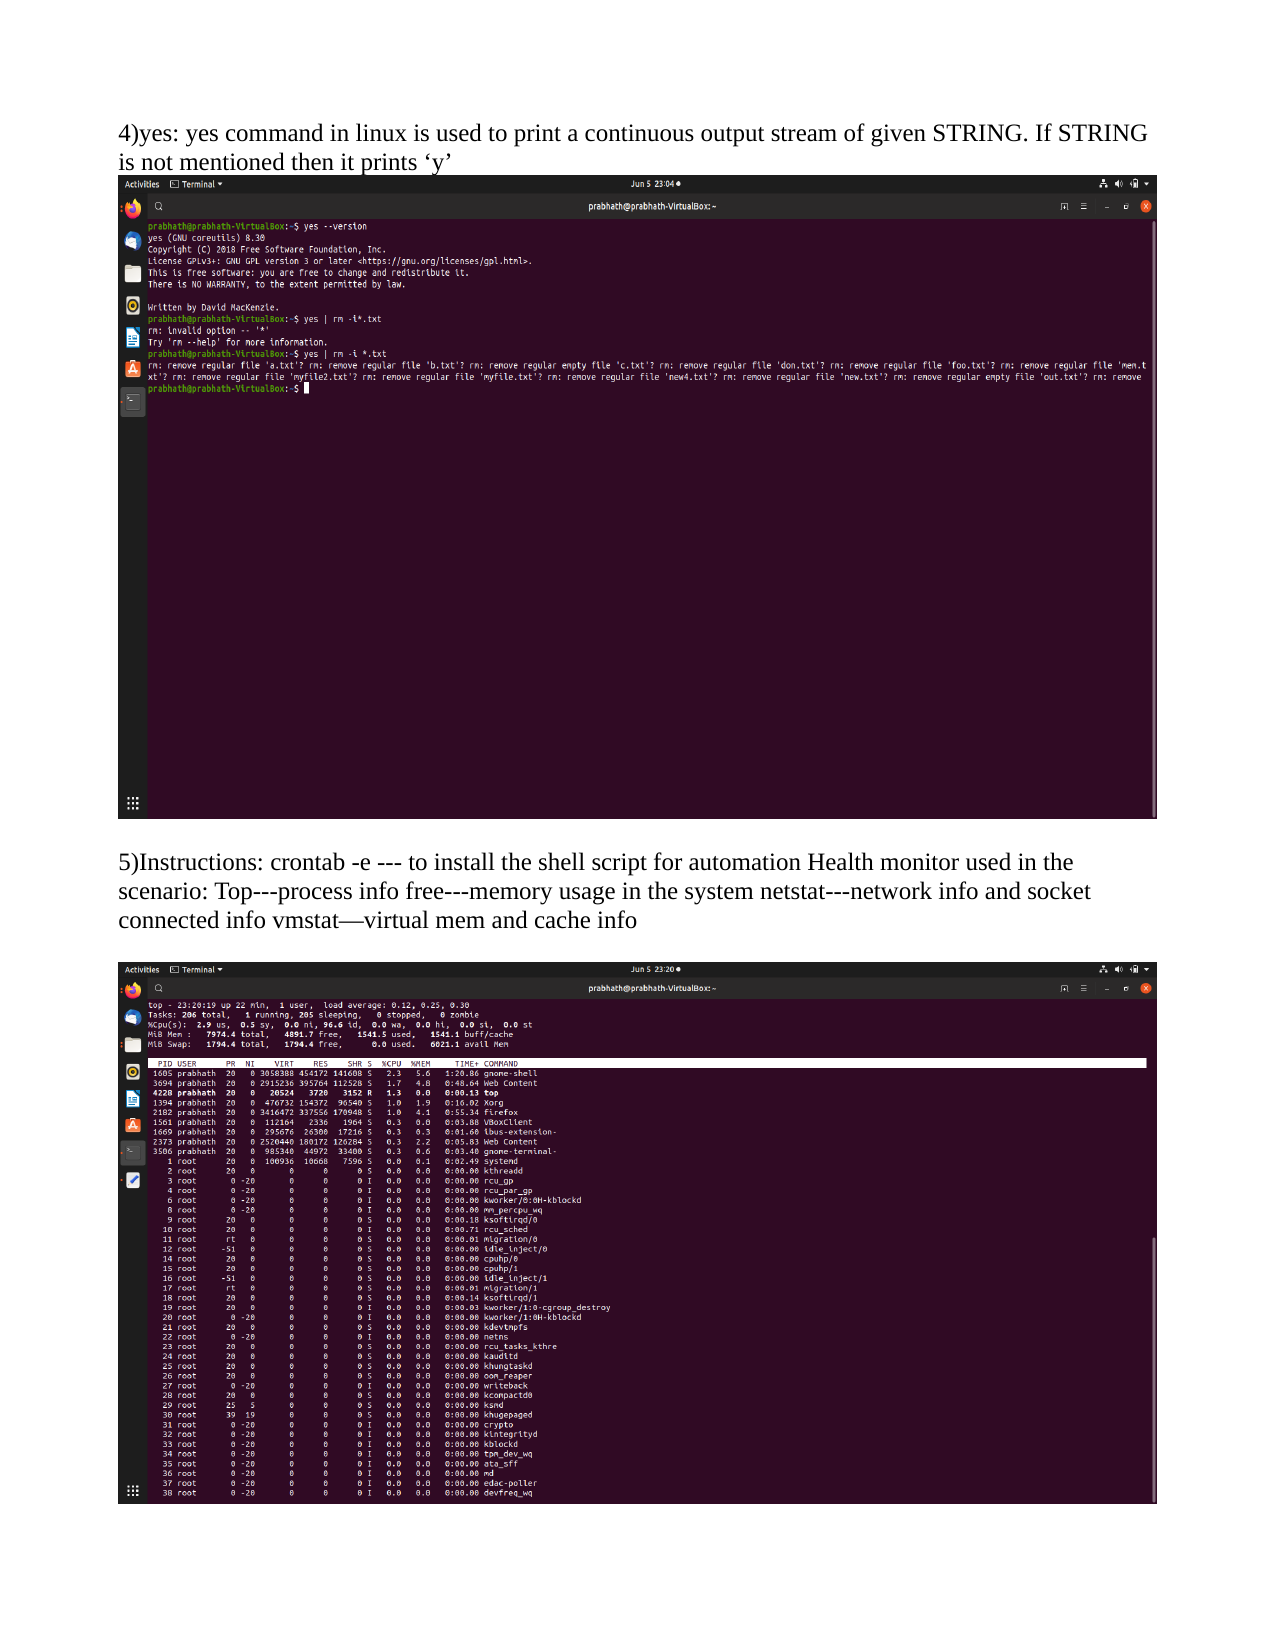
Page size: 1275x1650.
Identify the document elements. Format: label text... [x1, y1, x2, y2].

text 4)yes: yes command in linux is used to print a continuous output stream of given STRING. If STRING is not mentioned then it prints ‘y’ [118, 118, 1157, 175]
picture [118, 175, 1157, 819]
text 5)Instructions: crontab -e --- to install the shell script for automation Health monitor used in the scenario: Top---process info free---memory usage in the system netstat---network info and socket connected info vmstat—virtual mem and cache info [118, 847, 1157, 934]
picture [118, 962, 1157, 1504]
